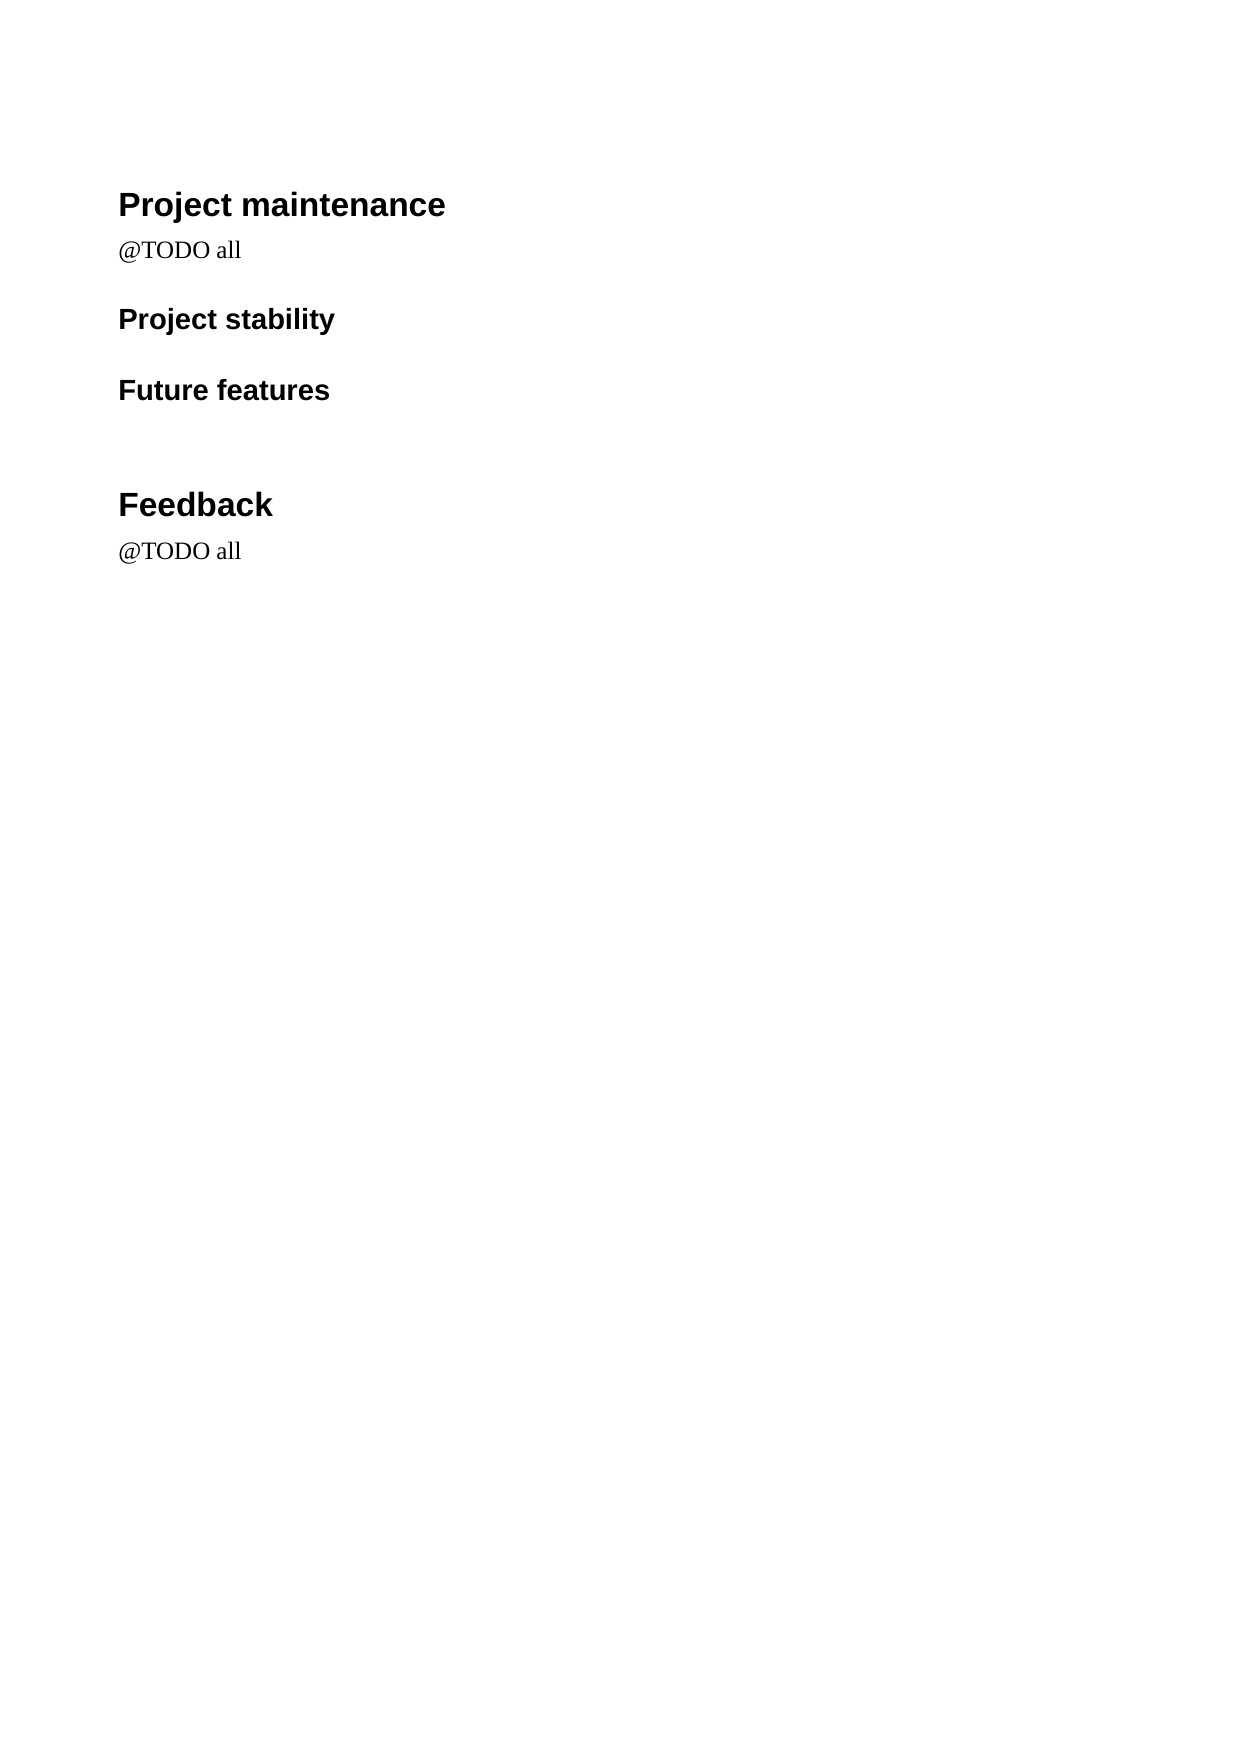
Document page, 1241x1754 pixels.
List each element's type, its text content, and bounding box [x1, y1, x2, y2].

text @TODO all [118, 236, 1122, 264]
subtitle Project maintenance [118, 184, 1122, 223]
text @TODO all [118, 536, 1122, 565]
subtitle Future features [118, 373, 1122, 406]
subtitle Project stability [118, 302, 1122, 335]
subtitle Feedback [118, 485, 1122, 524]
